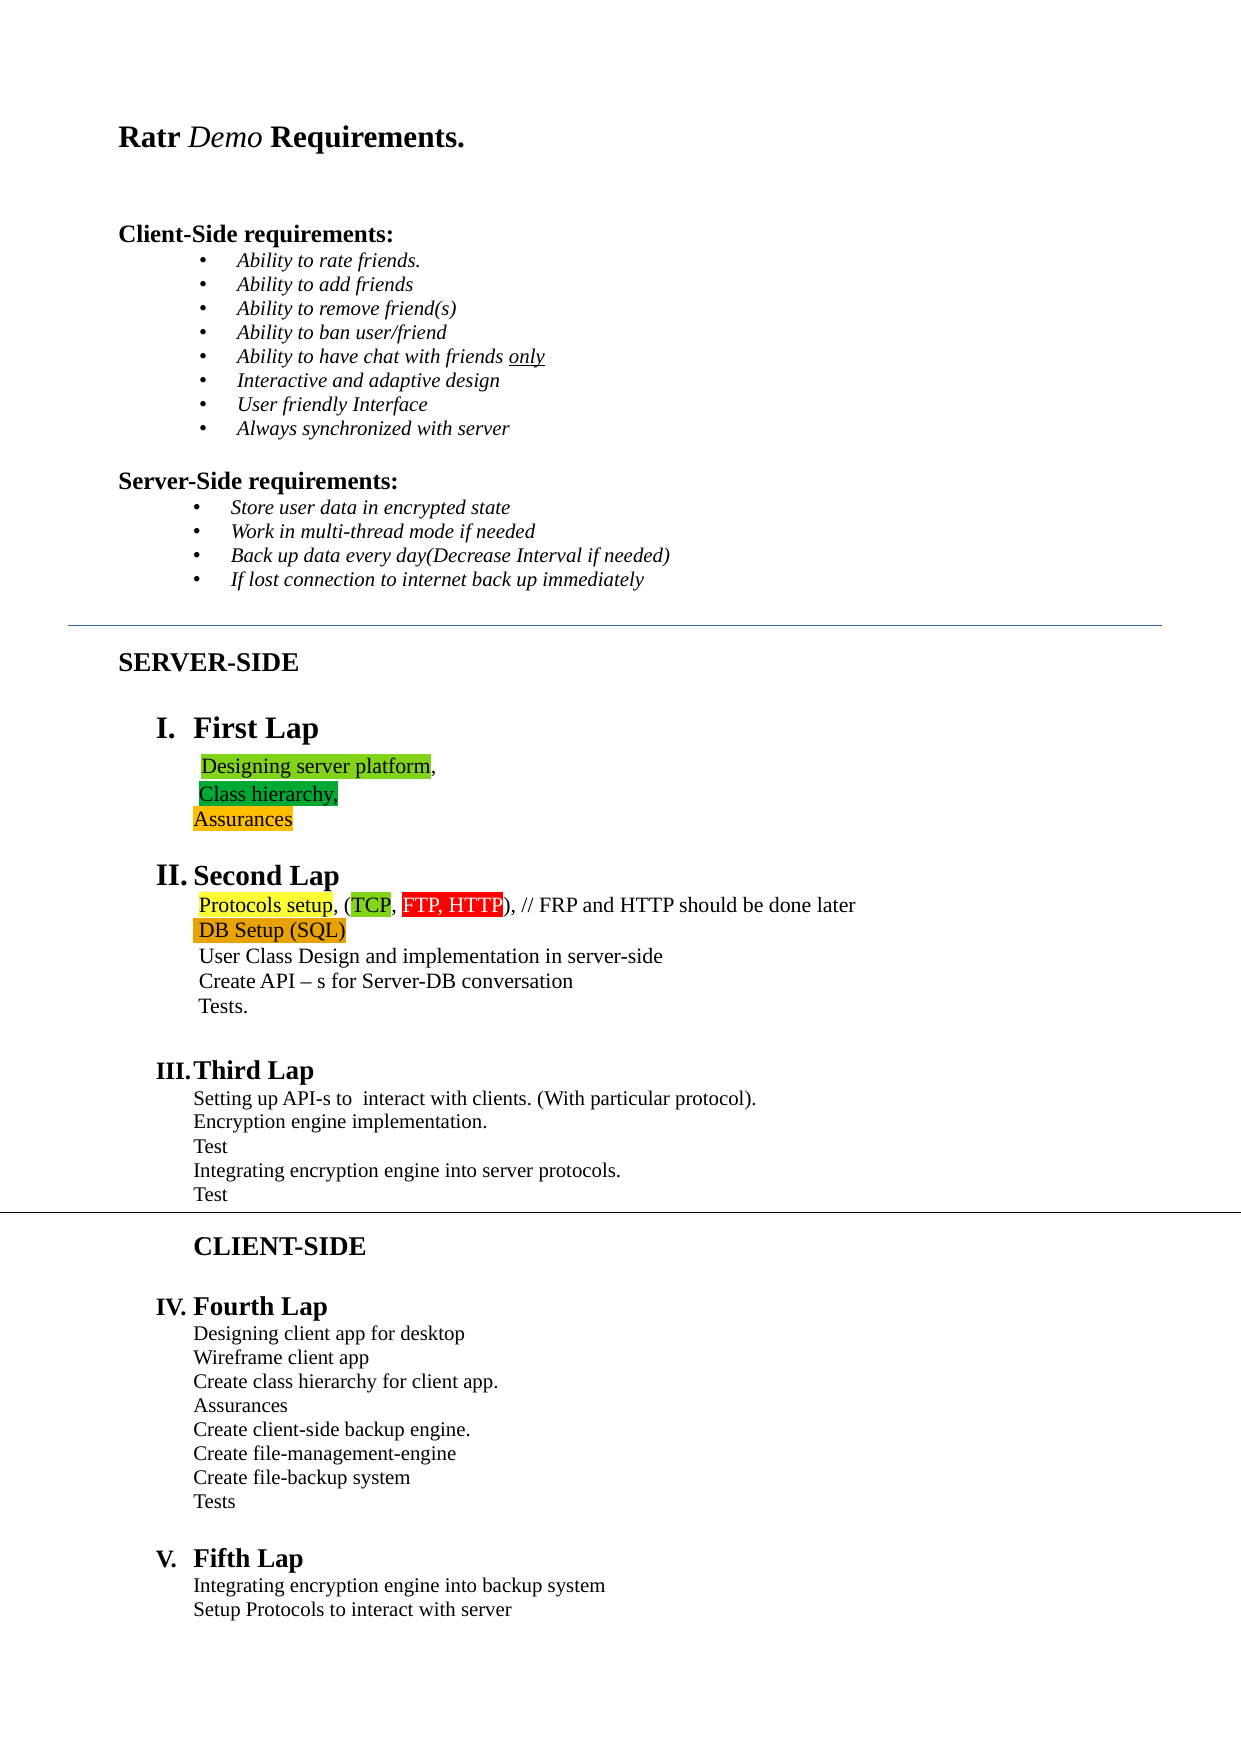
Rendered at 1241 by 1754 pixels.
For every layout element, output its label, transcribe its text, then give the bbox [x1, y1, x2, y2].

text Ratr Demo Requirements. [118, 118, 1122, 154]
list Second Lap Protocols setup, (TCP, FTP, HTTP), // FRP and HTTP should be done later DB Setup (SQL) User Class Design and implementation in server-side Create API – s for Server-DB conversation Tests. [156, 856, 1122, 1054]
text SERVER-SIDE [118, 626, 1122, 709]
list Ability to ban user/friend [199, 320, 1122, 344]
list Store user data in encrypted state [193, 495, 1122, 519]
list Third Lap Setting up API-s to interact with clients. (With particular protocol). Encryption engine implementation. Test Integrating encryption engine into server protocols. Test [156, 1054, 1122, 1212]
list Ability to remove friend(s) [199, 296, 1122, 320]
list Assurances [156, 806, 1122, 856]
list Fifth Lap Integrating encryption engine into backup system Setup Protocols to interact with server [156, 1542, 1122, 1621]
list Ability to add friends [199, 272, 1122, 296]
text [118, 615, 1122, 625]
list Interactive and adaptive design [199, 368, 1122, 392]
list User friendly Interface [199, 392, 1122, 416]
list If lost connection to internet back up immediately [193, 567, 1122, 615]
list First Lap Designing server platform, Class hierarchy, [156, 709, 1122, 806]
list Back up data every day(Decrease Interval if needed) [193, 543, 1122, 567]
list Ability to rate friends. [199, 247, 1122, 272]
list Fourth Lap Designing client app for desktop Wireframe client app Create class hierarchy for client app. Assurances Create client-side backup engine. Create file-management-engine Create file-backup system Tests [156, 1290, 1122, 1542]
text Client-Side requirements: [118, 219, 1122, 247]
list Work in multi-thread mode if needed [193, 519, 1122, 543]
text Server-Side requirements: [118, 466, 1122, 495]
list CLIENT-SIDE [156, 1213, 1122, 1290]
list Ability to have chat with friends only [199, 344, 1122, 368]
list Always synchronized with server [199, 416, 1122, 440]
